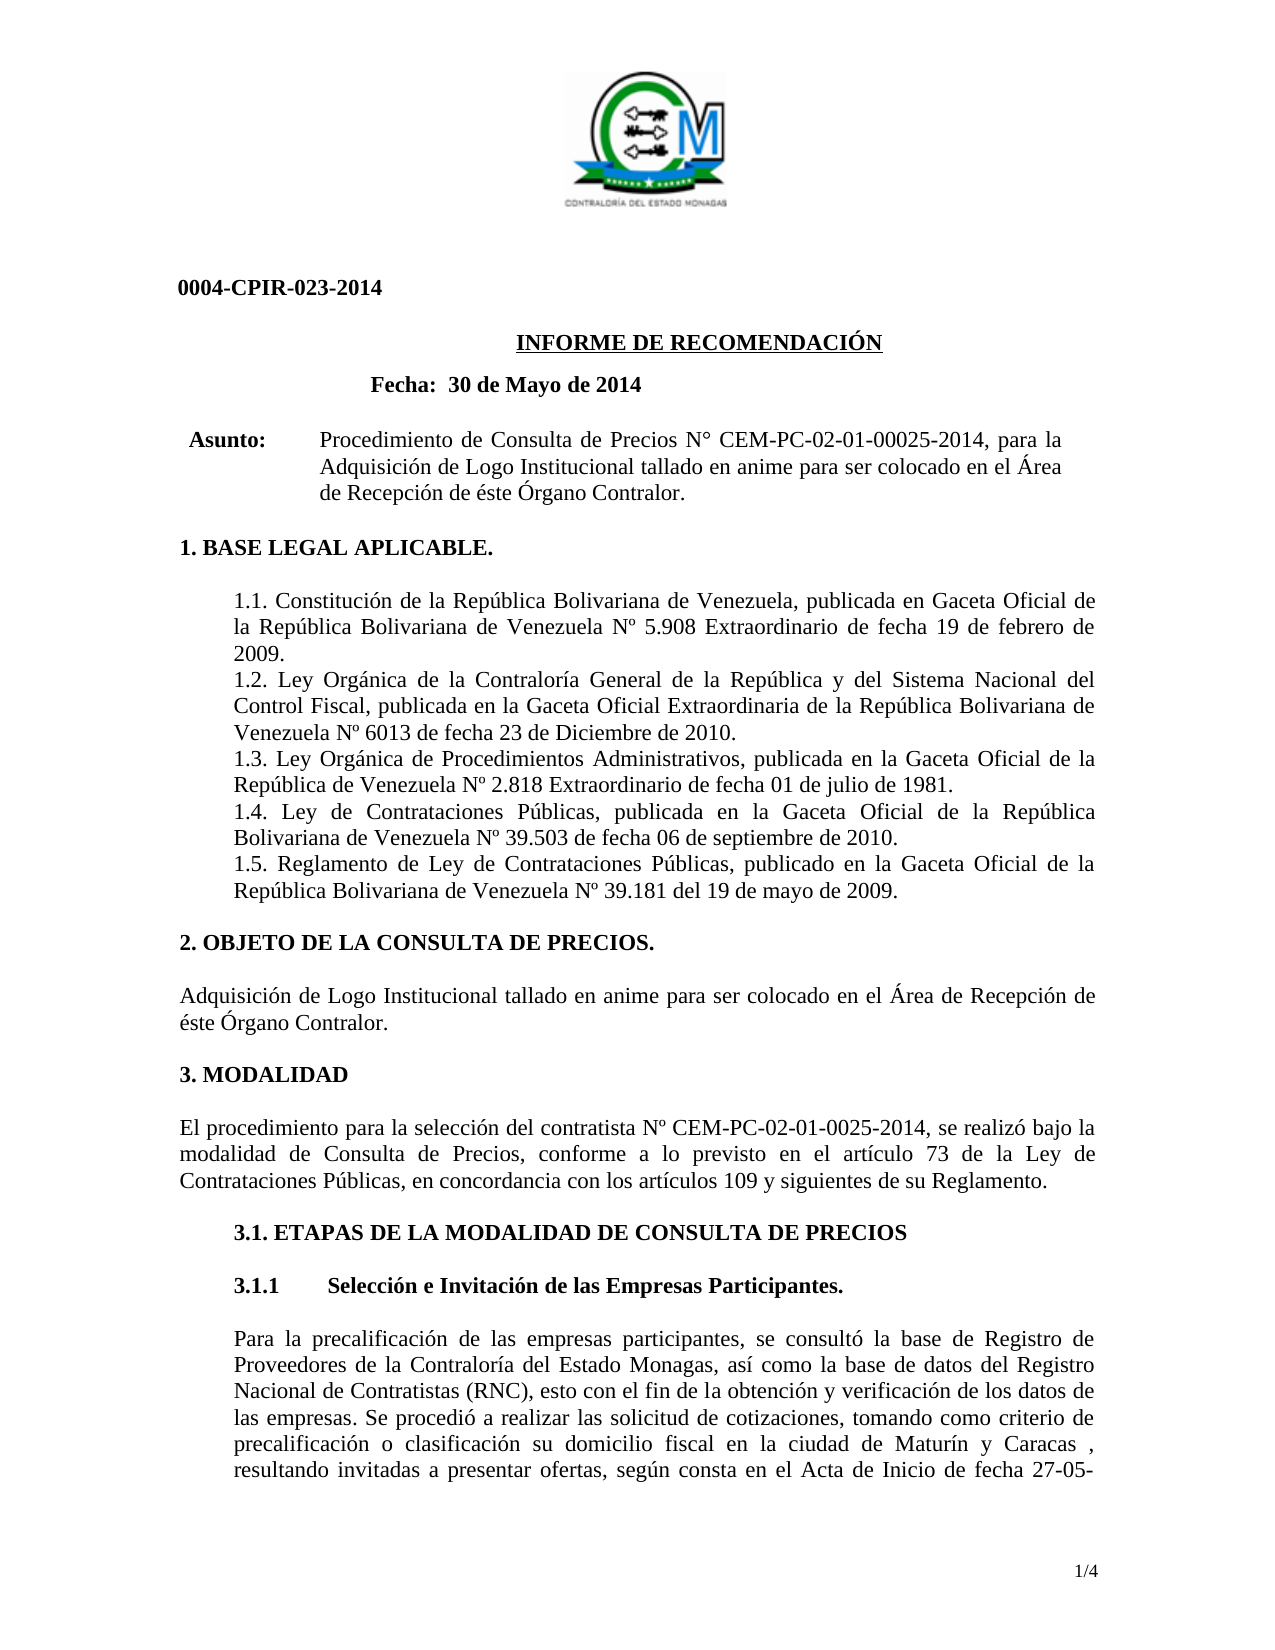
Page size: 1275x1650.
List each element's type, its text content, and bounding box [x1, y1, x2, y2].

text 1. BASE LEGAL APLICABLE. [179, 534, 1096, 561]
table_header Procedimiento de Consulta de Precios N° CEM-PC-02-01-00025-2014, para la Adquisición de Logo Institucional tallado en anime para ser colocado en el Área de Recepción de éste Órgano Contralor. [308, 426, 1074, 505]
text 3. MODALIDAD [179, 1061, 1096, 1088]
list Selección e Invitación de las Empresas Participantes. [233, 1272, 1096, 1298]
text 1.1. Constitución de la República Bolivariana de Venezuela, publicada en Gaceta Oficial de la República Bolivariana de Venezuela Nº 5.908 Extraordinario de fecha 19 de febrero de 2009. [233, 587, 1095, 666]
table_cell Fecha: 30 de Mayo de 2014 [359, 371, 1039, 398]
table_header Asunto: [177, 426, 308, 505]
table_header INFORME DE RECOMENDACIÓN [359, 313, 1039, 371]
text 1.5. Reglamento de Ley de Contrataciones Públicas, publicado en la Gaceta Oficial de la República Bolivariana de Venezuela Nº 39.181 del 19 de mayo de 2009. [233, 850, 1095, 903]
text Adquisición de Logo Institucional tallado en anime para ser colocado en el Área de Recepción de éste Órgano Contralor. [179, 982, 1098, 1035]
text 2. OBJETO DE LA CONSULTA DE PRECIOS. [179, 929, 1096, 956]
text 1.4. Ley de Contrataciones Públicas, publicada en la Gaceta Oficial de la República Bolivariana de Venezuela Nº 39.503 de fecha 06 de septiembre de 2010. [233, 798, 1095, 850]
text 1.3. Ley Orgánica de Procedimientos Administrativos, publicada en la Gaceta Oficial de la República de Venezuela Nº 2.818 Extraordinario de fecha 01 de julio de 1981. [233, 745, 1095, 798]
text El procedimiento para la selección del contratista Nº CEM-PC-02-01-0025-2014, se realizó bajo la modalidad de Consulta de Precios, conforme a lo previsto en el artículo 73 de la Ley de Contrataciones Públicas, en concordancia con los artículos 109 y siguientes de su Reglamento. [179, 1114, 1096, 1193]
text 3.1. ETAPAS DE LA MODALIDAD DE CONSULTA DE PRECIOS [233, 1219, 1096, 1246]
text Para la precalificación de las empresas participantes, se consultó la base de Registro de Proveedores de la Contraloría del Estado Monagas, así como la base de datos del Registro Nacional de Contratistas (RNC), esto con el fin de la obtención y verificación de los datos de las empresas. Se procedió a realizar las solicitud de cotizaciones, tomando como criterio de precalificación o clasificación su domicilio fiscal en la ciudad de Maturín y Caracas , resultando invitadas a presentar ofertas, según consta en el Acta de Inicio de fecha 27-05- [233, 1325, 1094, 1483]
text 0004-CPIR-023-2014 [177, 274, 1098, 301]
text 1.2. Ley Orgánica de la Contraloría General de la República y del Sistema Nacional del Control Fiscal, publicada en la Gaceta Oficial Extraordinaria de la República Bolivariana de Venezuela Nº 6013 de fecha 23 de Diciembre de 2010. [233, 666, 1095, 745]
picture [562, 69, 730, 210]
